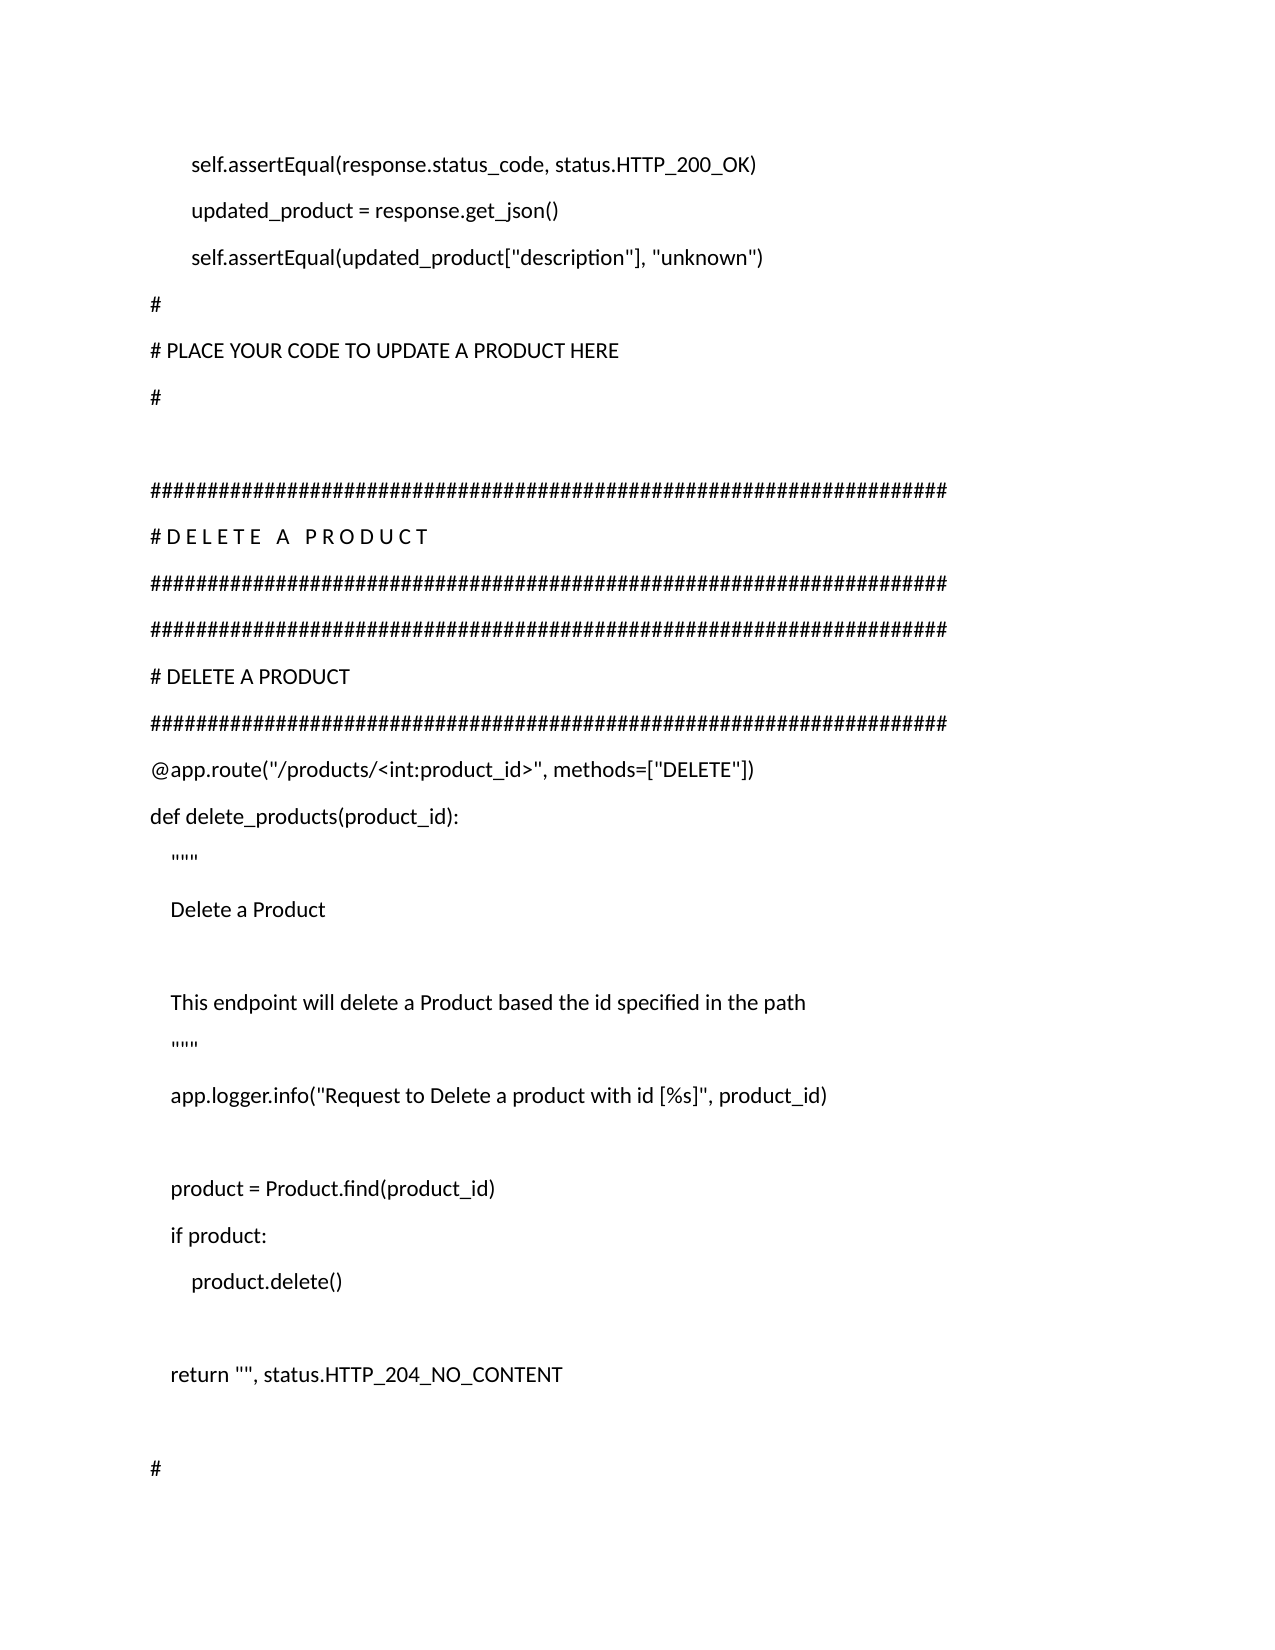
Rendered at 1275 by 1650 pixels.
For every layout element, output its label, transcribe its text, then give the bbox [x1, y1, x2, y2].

text self.assertEqual(updated_product["description"], "unknown") [150, 243, 1125, 271]
text return "", status.HTTP_204_NO_CONTENT [150, 1361, 1125, 1389]
text product = Product.find(product_id) [150, 1174, 1125, 1202]
text # [150, 1454, 1125, 1482]
text # [150, 290, 1125, 318]
text # PLACE YOUR CODE TO UPDATE A PRODUCT HERE [150, 336, 1125, 364]
text # DELETE A PRODUCT [150, 662, 1125, 690]
text product.delete() [150, 1267, 1125, 1296]
text # D E L E T E A P R O D U C T [150, 522, 1125, 551]
text ###################################################################### [150, 569, 1125, 597]
text if product: [150, 1221, 1125, 1249]
text """ [150, 1035, 1125, 1063]
text """ [150, 848, 1125, 876]
text @app.route("/products/<int:product_id>", methods=["DELETE"]) [150, 755, 1125, 783]
text ###################################################################### [150, 476, 1125, 504]
text ###################################################################### [150, 616, 1125, 644]
text # [150, 383, 1125, 411]
text self.assertEqual(response.status_code, status.HTTP_200_OK) [150, 150, 1125, 178]
text def delete_products(product_id): [150, 802, 1125, 830]
text This endpoint will delete a Product based the id specified in the path [150, 988, 1125, 1016]
text updated_product = response.get_json() [150, 197, 1125, 224]
text ###################################################################### [150, 709, 1125, 737]
text app.logger.info("Request to Delete a product with id [%s]", product_id) [150, 1081, 1125, 1109]
text Delete a Product [150, 895, 1125, 923]
